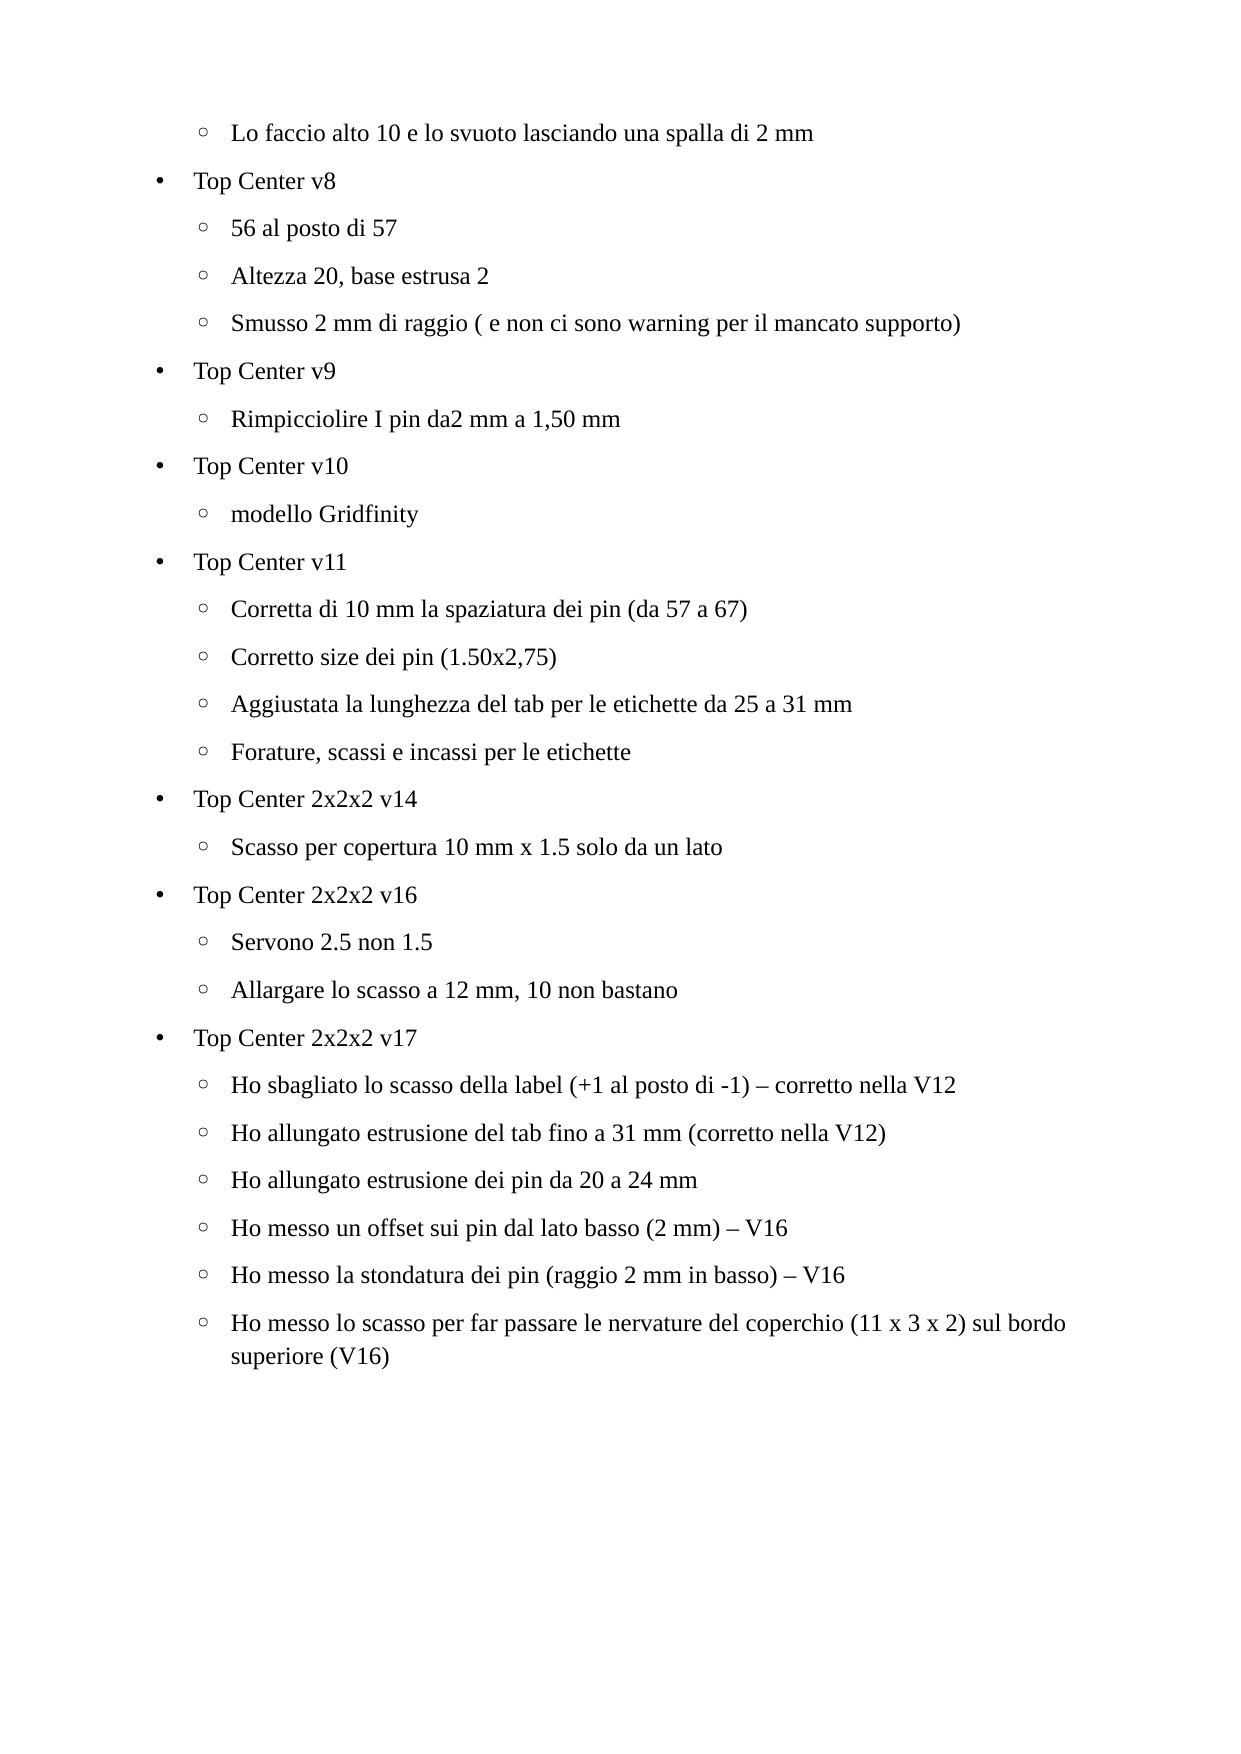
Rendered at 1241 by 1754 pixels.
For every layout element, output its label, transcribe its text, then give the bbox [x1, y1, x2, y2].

list Ho messo la stondatura dei pin (raggio 2 mm in basso) – V16 [193, 1261, 1122, 1289]
list Top Center 2x2x2 v14 [156, 784, 1122, 813]
list Top Center 2x2x2 v17 [156, 1023, 1122, 1051]
list Lo faccio alto 10 e lo svuoto lasciando una spalla di 2 mm [193, 118, 1122, 147]
list Top Center v10 [156, 451, 1122, 480]
list Smusso 2 mm di raggio ( e non ci sono warning per il mancato supporto) [193, 308, 1122, 337]
list modello Gridfinity [193, 499, 1122, 528]
list Allargare lo scasso a 12 mm, 10 non bastano [193, 975, 1122, 1004]
list Scasso per copertura 10 mm x 1.5 solo da un lato [193, 832, 1122, 861]
list Top Center v8 [156, 166, 1122, 194]
list Corretta di 10 mm la spaziatura dei pin (da 57 a 67) [193, 594, 1122, 623]
list Servono 2.5 non 1.5 [193, 927, 1122, 956]
list Top Center 2x2x2 v16 [156, 880, 1122, 908]
list Ho sbagliato lo scasso della label (+1 al posto di -1) – corretto nella V12 [193, 1070, 1122, 1099]
list 56 al posto di 57 [193, 213, 1122, 242]
list Altezza 20, base estrusa 2 [193, 261, 1122, 290]
list Forature, scassi e incassi per le etichette [193, 737, 1122, 766]
list Rimpicciolire I pin da2 mm a 1,50 mm [193, 404, 1122, 432]
list Ho allungato estrusione del tab fino a 31 mm (corretto nella V12) [193, 1118, 1122, 1147]
list Top Center v9 [156, 356, 1122, 385]
list Aggiustata la lunghezza del tab per le etichette da 25 a 31 mm [193, 689, 1122, 718]
list Corretto size dei pin (1.50x2,75) [193, 642, 1122, 671]
list Ho messo lo scasso per far passare le nervature del coperchio (11 x 3 x 2) sul bordo superiore (V16) [193, 1308, 1122, 1370]
list Ho messo un offset sui pin dal lato basso (2 mm) – V16 [193, 1213, 1122, 1242]
list Ho allungato estrusione dei pin da 20 a 24 mm [193, 1165, 1122, 1194]
list Top Center v11 [156, 547, 1122, 575]
